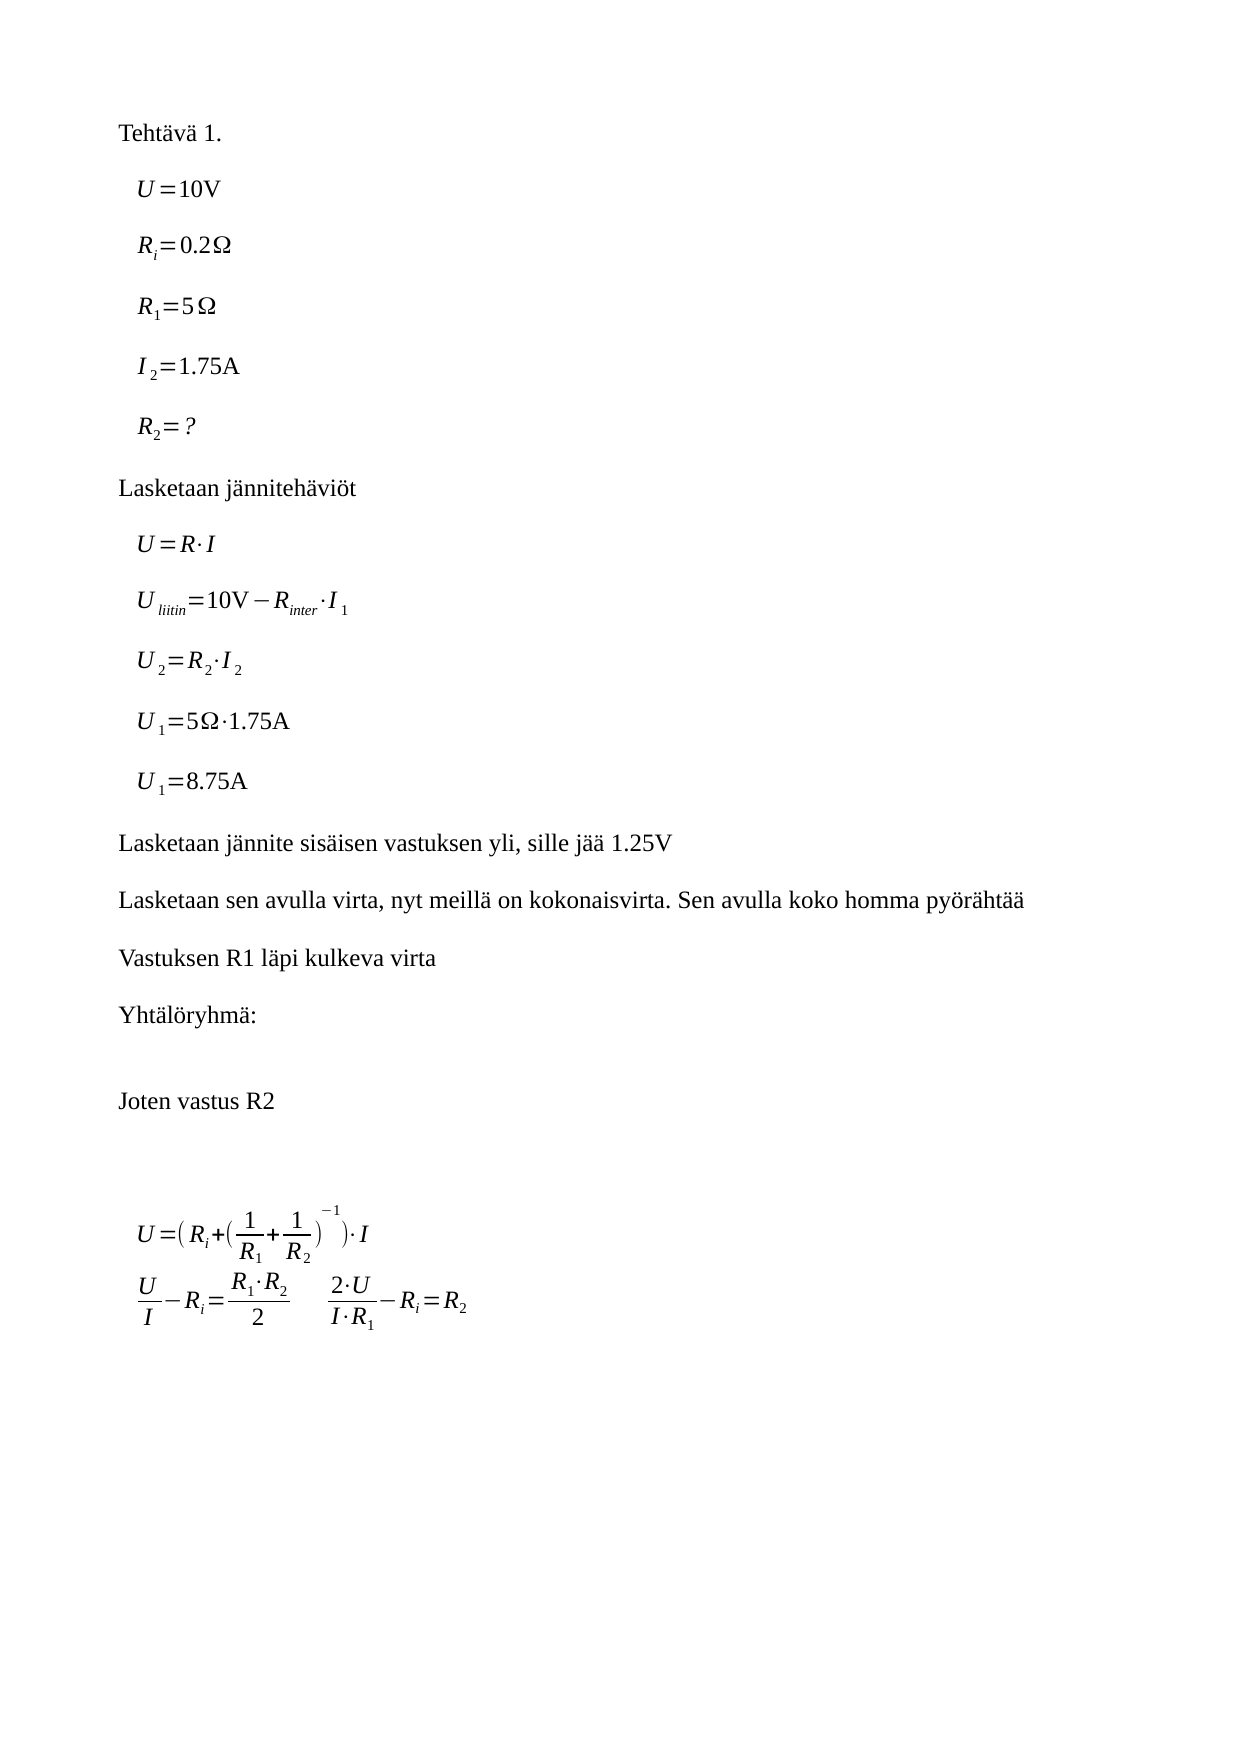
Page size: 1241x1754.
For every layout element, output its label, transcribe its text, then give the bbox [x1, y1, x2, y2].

text Joten vastus R2 [118, 1086, 1122, 1115]
text Lasketaan sen avulla virta, nyt meillä on kokonaisvirta. Sen avulla koko homma pyörähtää [118, 885, 1122, 914]
text Yhtälöryhmä: [118, 1000, 1122, 1029]
text Tehtävä 1. [118, 118, 1122, 147]
text Vastuksen R1 läpi kulkeva virta [118, 943, 1122, 971]
text Lasketaan jännitehäviöt [118, 473, 1122, 502]
text Lasketaan jännite sisäisen vastuksen yli, sille jää 1.25V [118, 828, 1122, 856]
